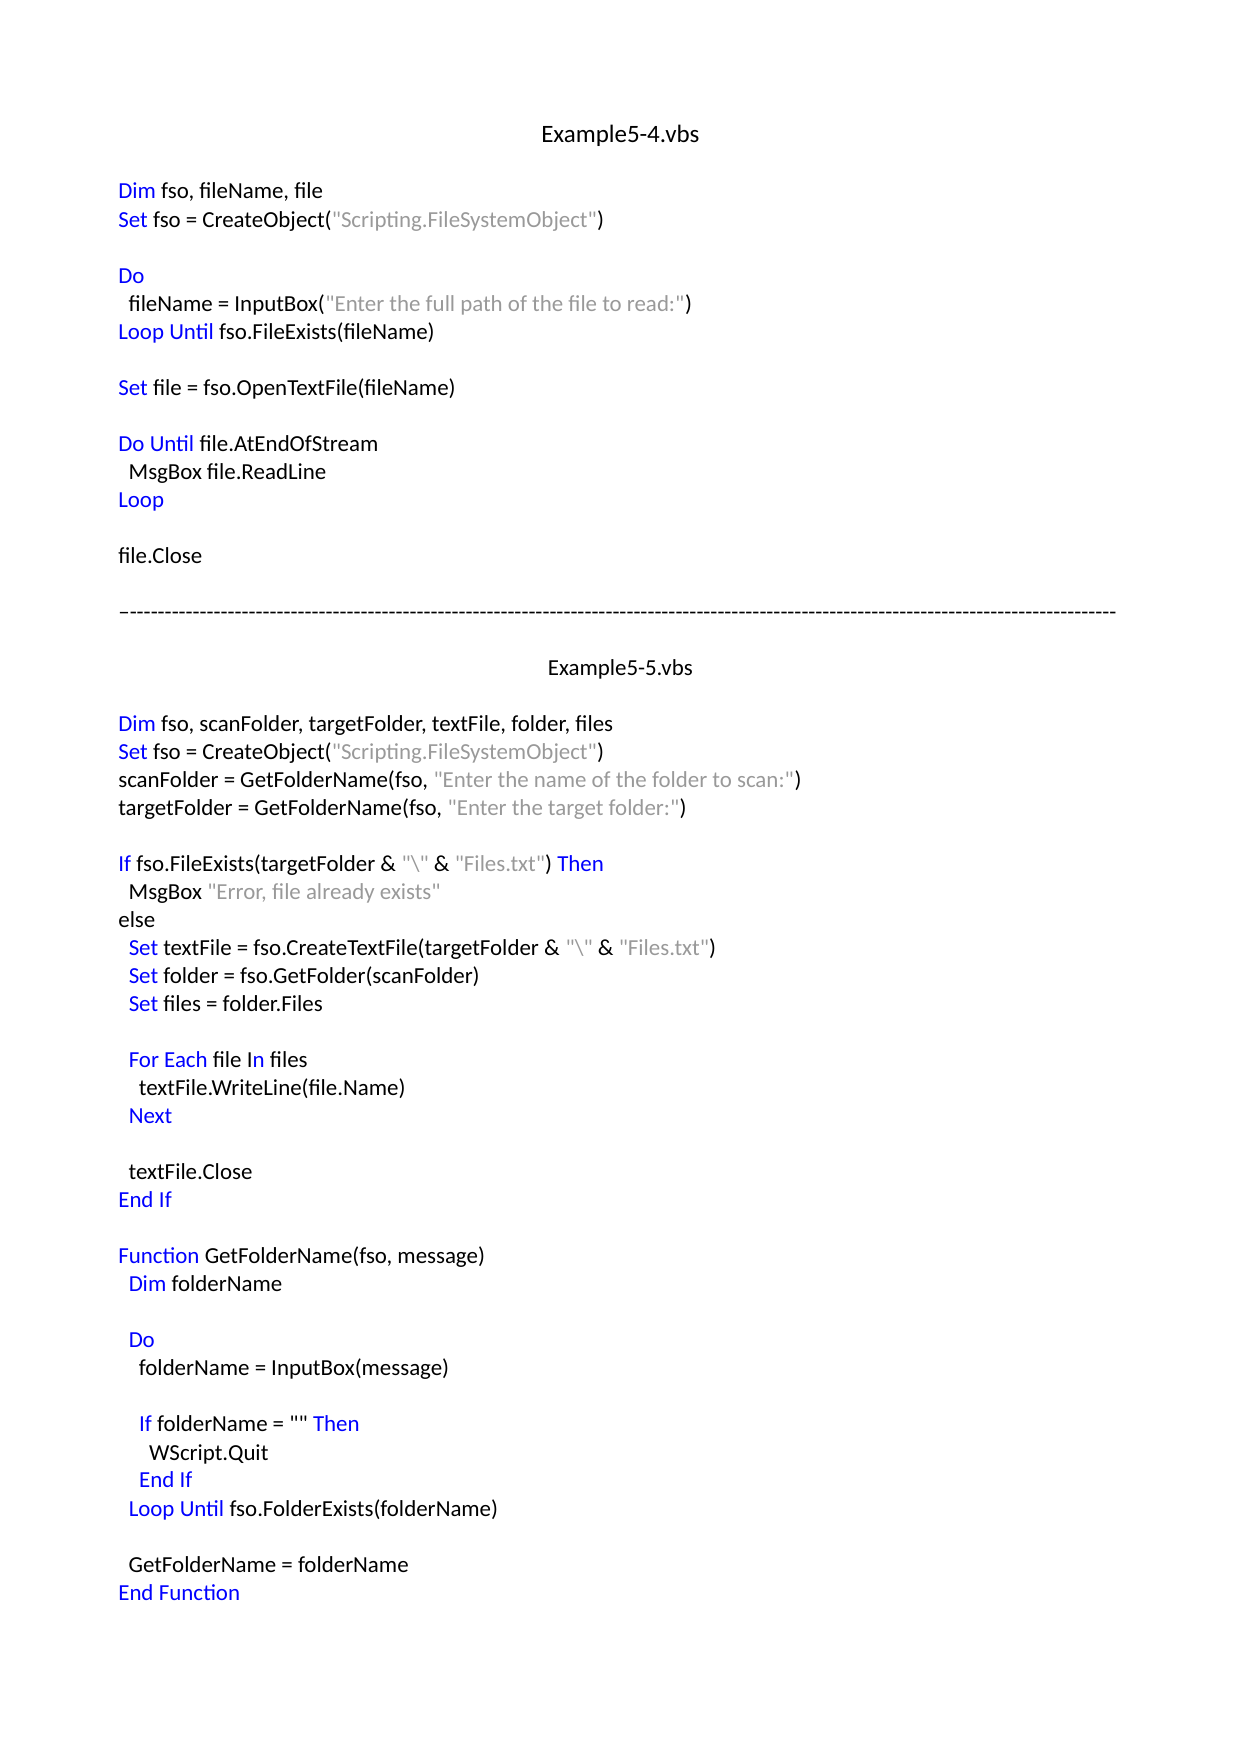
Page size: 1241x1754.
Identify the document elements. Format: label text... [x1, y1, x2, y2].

text Do [118, 1326, 1122, 1353]
text Next [118, 1101, 1122, 1129]
text –--------------------------------------------------------------------------------------------------------------------------------------------- [118, 597, 1122, 625]
text If fso.FileExists(targetFolder & "\" & "Files.txt") Then [118, 849, 1122, 877]
text fileName = InputBox("Enter the full path of the file to read:") [118, 289, 1122, 317]
text If folderName = "" Then [118, 1409, 1122, 1438]
text Loop Until fso.FolderExists(folderName) [118, 1494, 1122, 1522]
text Set textFile = fso.CreateTextFile(targetFolder & "\" & "Files.txt") [118, 933, 1122, 961]
text Dim fso, scanFolder, targetFolder, textFile, folder, files [118, 709, 1122, 737]
text scanFolder = GetFolderName(fso, "Enter the name of the folder to scan:") [118, 765, 1122, 793]
text Dim folderName [118, 1269, 1122, 1297]
text MsgBox file.ReadLine [118, 457, 1122, 485]
text Set files = folder.Files [118, 989, 1122, 1017]
text Do Until file.AtEndOfStream [118, 429, 1122, 457]
text Loop Until fso.FileExists(fileName) [118, 317, 1122, 345]
text Set file = fso.OpenTextFile(fileName) [118, 373, 1122, 401]
text For Each file In files [118, 1045, 1122, 1073]
text MsgBox "Error, file already exists" [118, 877, 1122, 905]
text textFile.WriteLine(file.Name) [118, 1073, 1122, 1101]
text else [118, 905, 1122, 933]
text Example5-5.vbs [118, 653, 1122, 681]
text Set fso = CreateObject("Scripting.FileSystemObject") [118, 737, 1122, 765]
text Dim fso, fileName, file [118, 177, 1122, 205]
text file.Close [118, 541, 1122, 569]
text folderName = InputBox(message) [118, 1353, 1122, 1382]
text targetFolder = GetFolderName(fso, "Enter the target folder:") [118, 793, 1122, 821]
text End Function [118, 1578, 1122, 1606]
text Do [118, 261, 1122, 289]
text GetFolderName = folderName [118, 1550, 1122, 1578]
text WScript.Quit [118, 1438, 1122, 1466]
text textFile.Close [118, 1157, 1122, 1185]
text Function GetFolderName(fso, message) [118, 1241, 1122, 1269]
text End If [118, 1185, 1122, 1213]
text Set fso = CreateObject("Scripting.FileSystemObject") [118, 205, 1122, 233]
text Example5-4.vbs [118, 118, 1122, 149]
text Loop [118, 485, 1122, 513]
text Set folder = fso.GetFolder(scanFolder) [118, 961, 1122, 989]
text End If [118, 1466, 1122, 1494]
